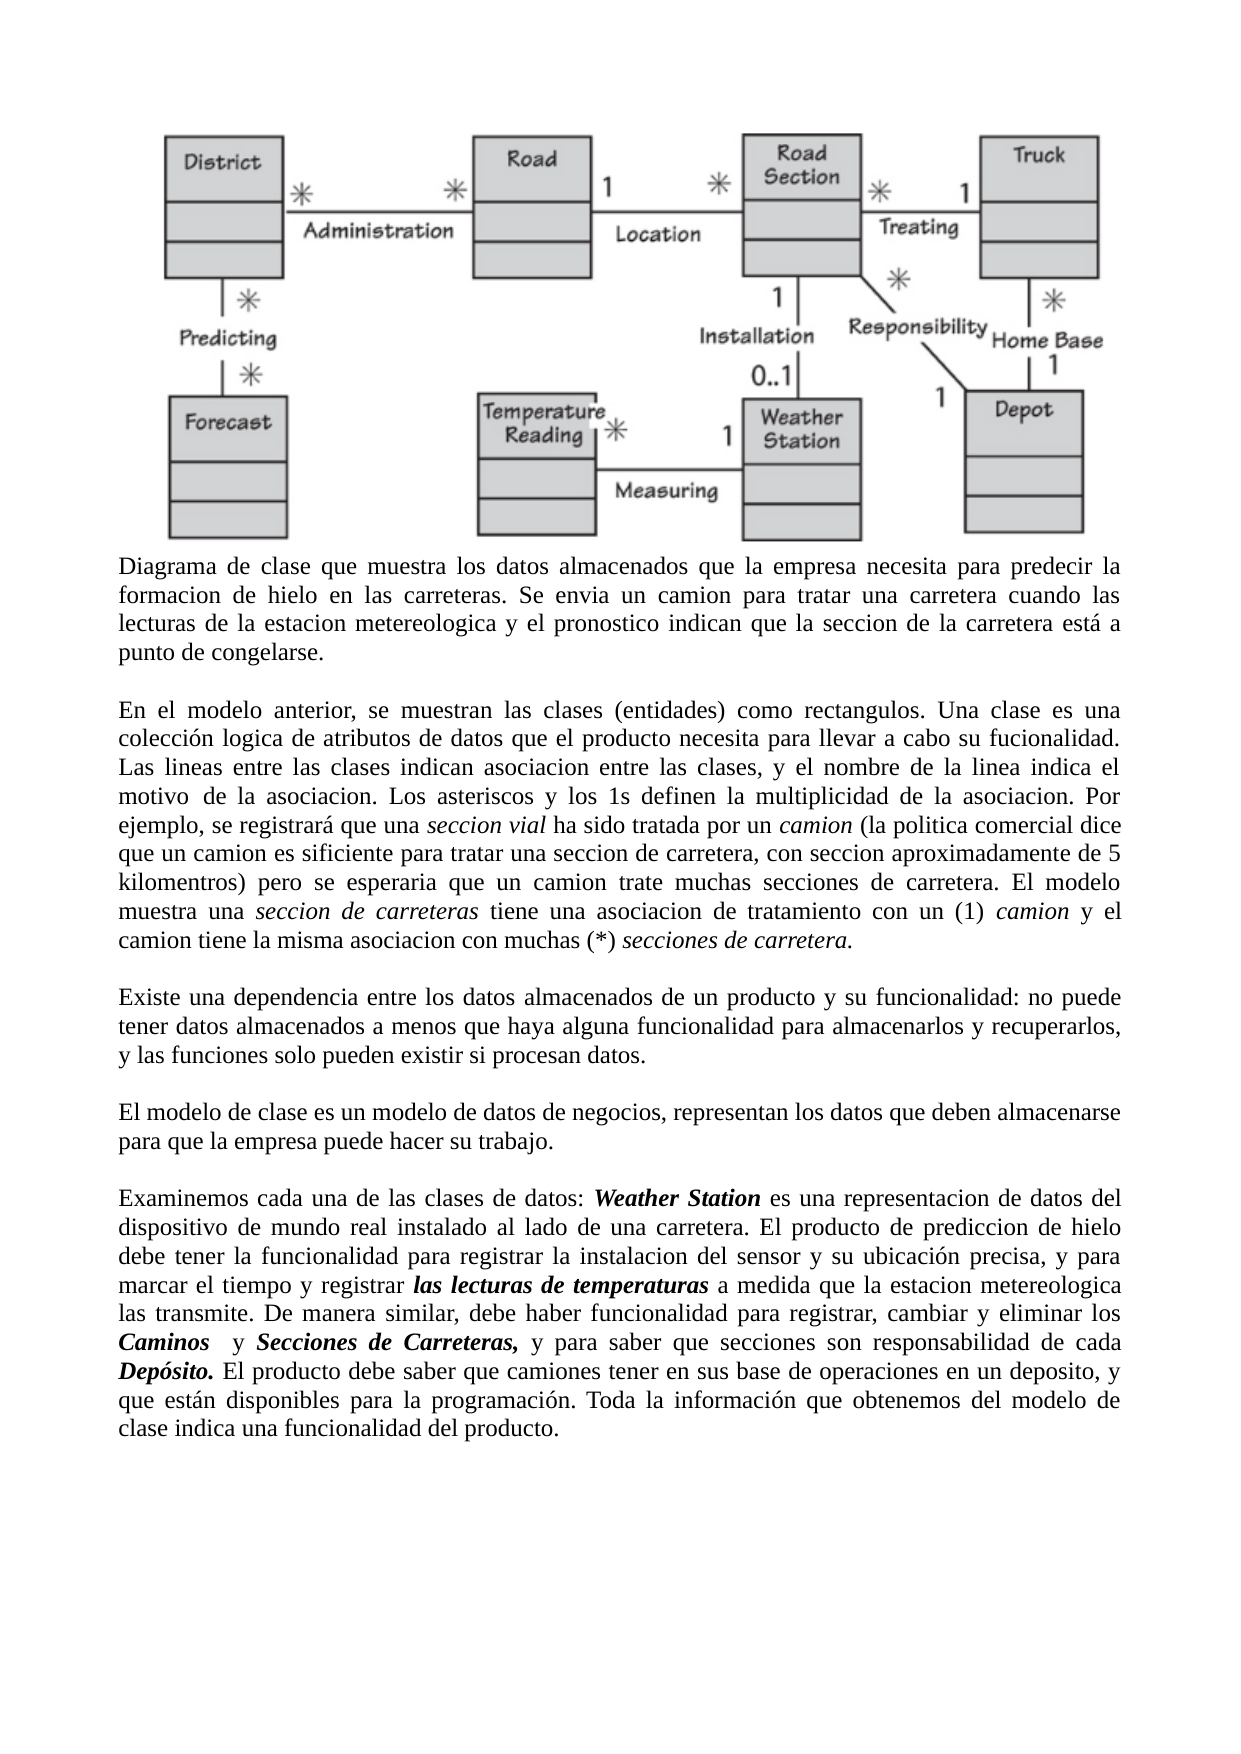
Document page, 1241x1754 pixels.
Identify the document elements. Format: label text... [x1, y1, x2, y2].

text Diagrama de clase que muestra los datos almacenados que la empresa necesita para predecir la formacion de hielo en las carreteras. Se envia un camion para tratar una carretera cuando las lecturas de la estacion metereologica y el pronostico indican que la seccion de la carretera está a punto de congelarse. [118, 118, 1122, 666]
text El modelo de clase es un modelo de datos de negocios, representan los datos que deben almacenarse para que la empresa puede hacer su trabajo. [118, 1097, 1122, 1155]
picture [130, 118, 1110, 551]
text Examinemos cada una de las clases de datos: Weather Station es una representacion de datos del dispositivo de mundo real instalado al lado de una carretera. El producto de prediccion de hielo debe tener la funcionalidad para registrar la instalacion del sensor y su ubicación precisa, y para marcar el tiempo y registrar las lecturas de temperaturas a medida que la estacion metereologica las transmite. De manera similar, debe haber funcionalidad para registrar, cambiar y eliminar los Caminos y Secciones de Carreteras, y para saber que secciones son responsabilidad de cada Depósito. El producto debe saber que camiones tener en sus base de operaciones en un deposito, y que están disponibles para la programación. Toda la información que obtenemos del modelo de clase indica una funcionalidad del producto. [118, 1183, 1122, 1442]
text Existe una dependencia entre los datos almacenados de un producto y su funcionalidad: no puede tener datos almacenados a menos que haya alguna funcionalidad para almacenarlos y recuperarlos, y las funciones solo pueden existir si procesan datos. [118, 982, 1122, 1068]
text En el modelo anterior, se muestran las clases (entidades) como rectangulos. Una clase es una colección logica de atributos de datos que el producto necesita para llevar a cabo su fucionalidad. Las lineas entre las clases indican asociacion entre las clases, y el nombre de la linea indica el motivo de la asociacion. Los asteriscos y los 1s definen la multiplicidad de la asociacion. Por ejemplo, se registrará que una seccion vial ha sido tratada por un camion (la politica comercial dice que un camion es sificiente para tratar una seccion de carretera, con seccion aproximadamente de 5 kilomentros) pero se esperaria que un camion trate muchas secciones de carretera. El modelo muestra una seccion de carreteras tiene una asociacion de tratamiento con un (1) camion y el camion tiene la misma asociacion con muchas (*) secciones de carretera. [118, 695, 1122, 953]
